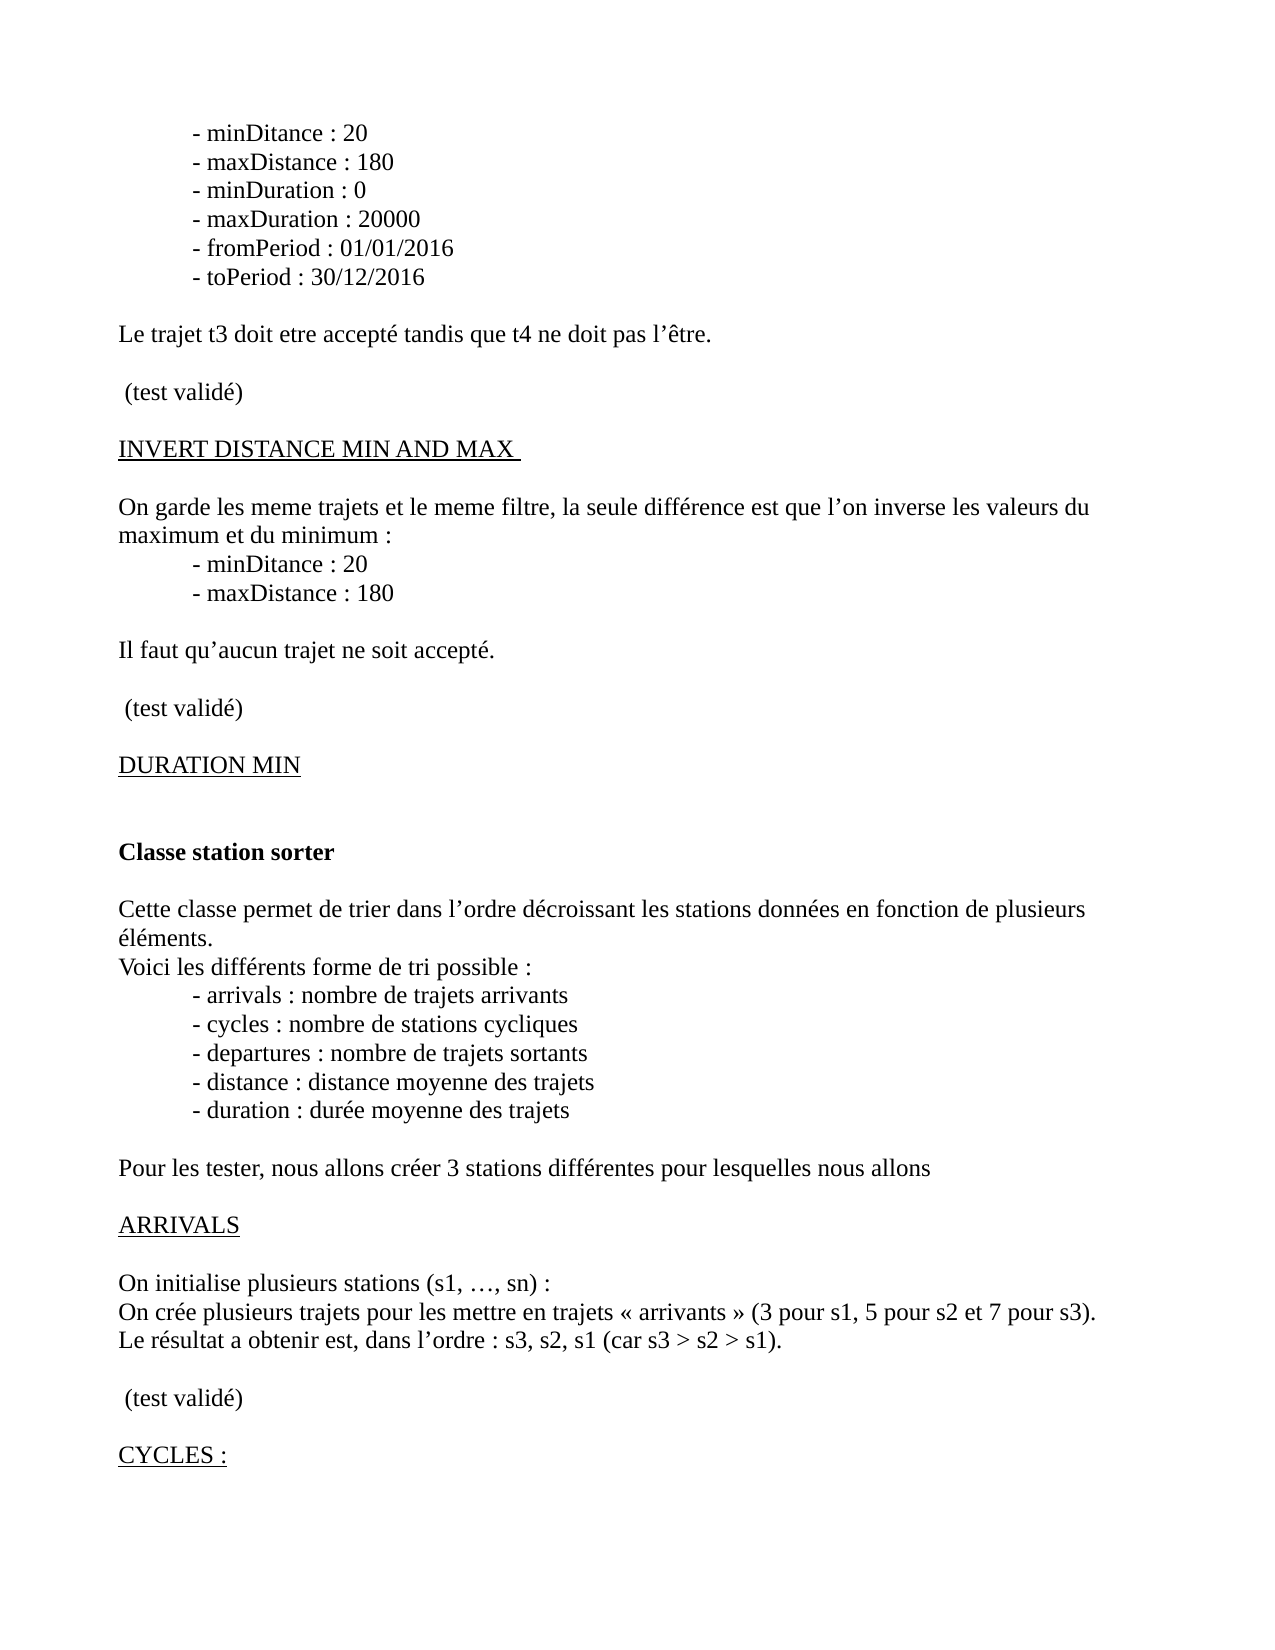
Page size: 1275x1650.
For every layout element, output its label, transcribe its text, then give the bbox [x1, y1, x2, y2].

text Il faut qu’aucun trajet ne soit accepté. [118, 636, 1157, 664]
text - minDuration : 0 [118, 176, 1157, 204]
text - maxDuration : 20000 [118, 204, 1157, 233]
text On garde les meme trajets et le meme filtre, la seule différence est que l’on inverse les valeurs du maximum et du minimum : [118, 492, 1157, 549]
text INVERT DISTANCE MIN AND MAX [118, 434, 1157, 463]
text (test validé) [118, 377, 1157, 406]
text - minDitance : 20 [118, 118, 1157, 147]
text - maxDistance : 180 [118, 578, 1157, 607]
text - distance : distance moyenne des trajets [118, 1067, 1157, 1096]
text DURATION MIN [118, 751, 1157, 779]
text ARRIVALS [118, 1211, 1157, 1239]
text - departures : nombre de trajets sortants [118, 1038, 1157, 1067]
text On initialise plusieurs stations (s1, …, sn) : [118, 1268, 1157, 1297]
text - duration : durée moyenne des trajets [118, 1096, 1157, 1124]
text On crée plusieurs trajets pour les mettre en trajets « arrivants » (3 pour s1, 5 pour s2 et 7 pour s3). [118, 1297, 1157, 1326]
text - arrivals : nombre de trajets arrivants [118, 981, 1157, 1009]
text Classe station sorter [118, 837, 1157, 866]
text Cette classe permet de trier dans l’ordre décroissant les stations données en fonction de plusieurs éléments. [118, 894, 1157, 952]
text Voici les différents forme de tri possible : [118, 952, 1157, 981]
text CYCLES : [118, 1441, 1157, 1469]
text - maxDistance : 180 [118, 147, 1157, 176]
text Pour les tester, nous allons créer 3 stations différentes pour lesquelles nous allons [118, 1153, 1157, 1182]
text - cycles : nombre de stations cycliques [118, 1009, 1157, 1038]
text - fromPeriod : 01/01/2016 [118, 233, 1157, 262]
text - minDitance : 20 [118, 549, 1157, 578]
text - toPeriod : 30/12/2016 [118, 262, 1157, 291]
text (test validé) [118, 693, 1157, 722]
text Le trajet t3 doit etre accepté tandis que t4 ne doit pas l’être. [118, 319, 1157, 348]
text (test validé) [118, 1383, 1157, 1412]
text Le résultat a obtenir est, dans l’ordre : s3, s2, s1 (car s3 > s2 > s1). [118, 1326, 1157, 1354]
